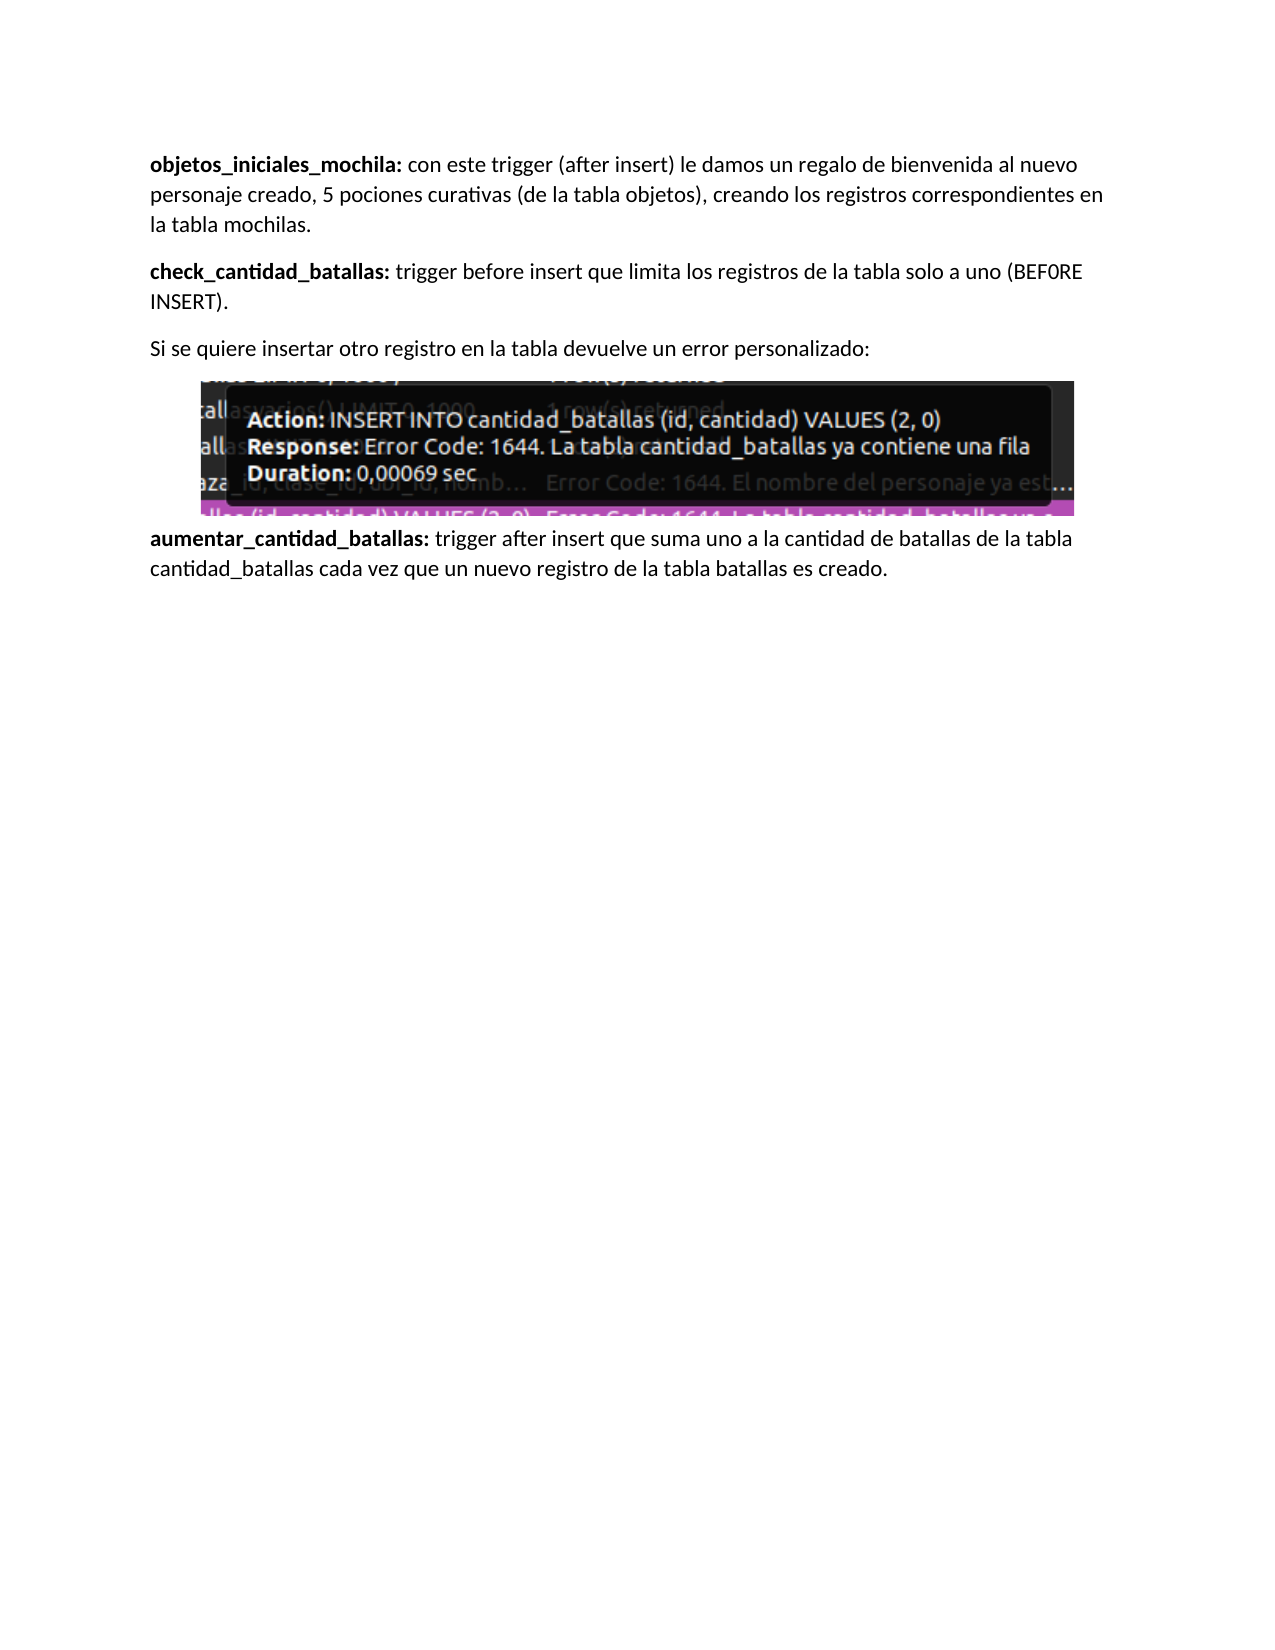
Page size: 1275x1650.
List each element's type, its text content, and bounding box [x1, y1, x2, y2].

text Si se quiere insertar otro registro en la tabla devuelve un error personalizado: [150, 334, 1125, 362]
picture [200, 381, 1075, 516]
text objetos_iniciales_mochila: con este trigger (after insert) le damos un regalo de bienvenida al nuevo personaje creado, 5 pociones curativas (de la tabla objetos), creando los registros correspondientes en la tabla mochilas. [150, 150, 1125, 238]
text aumentar_cantidad_batallas: trigger after insert que suma uno a la cantidad de batallas de la tabla cantidad_batallas cada vez que un nuevo registro de la tabla batallas es creado. [150, 428, 1125, 582]
text check_cantidad_batallas: trigger before insert que limita los registros de la tabla solo a uno (BEF0RE INSERT). [150, 257, 1125, 316]
